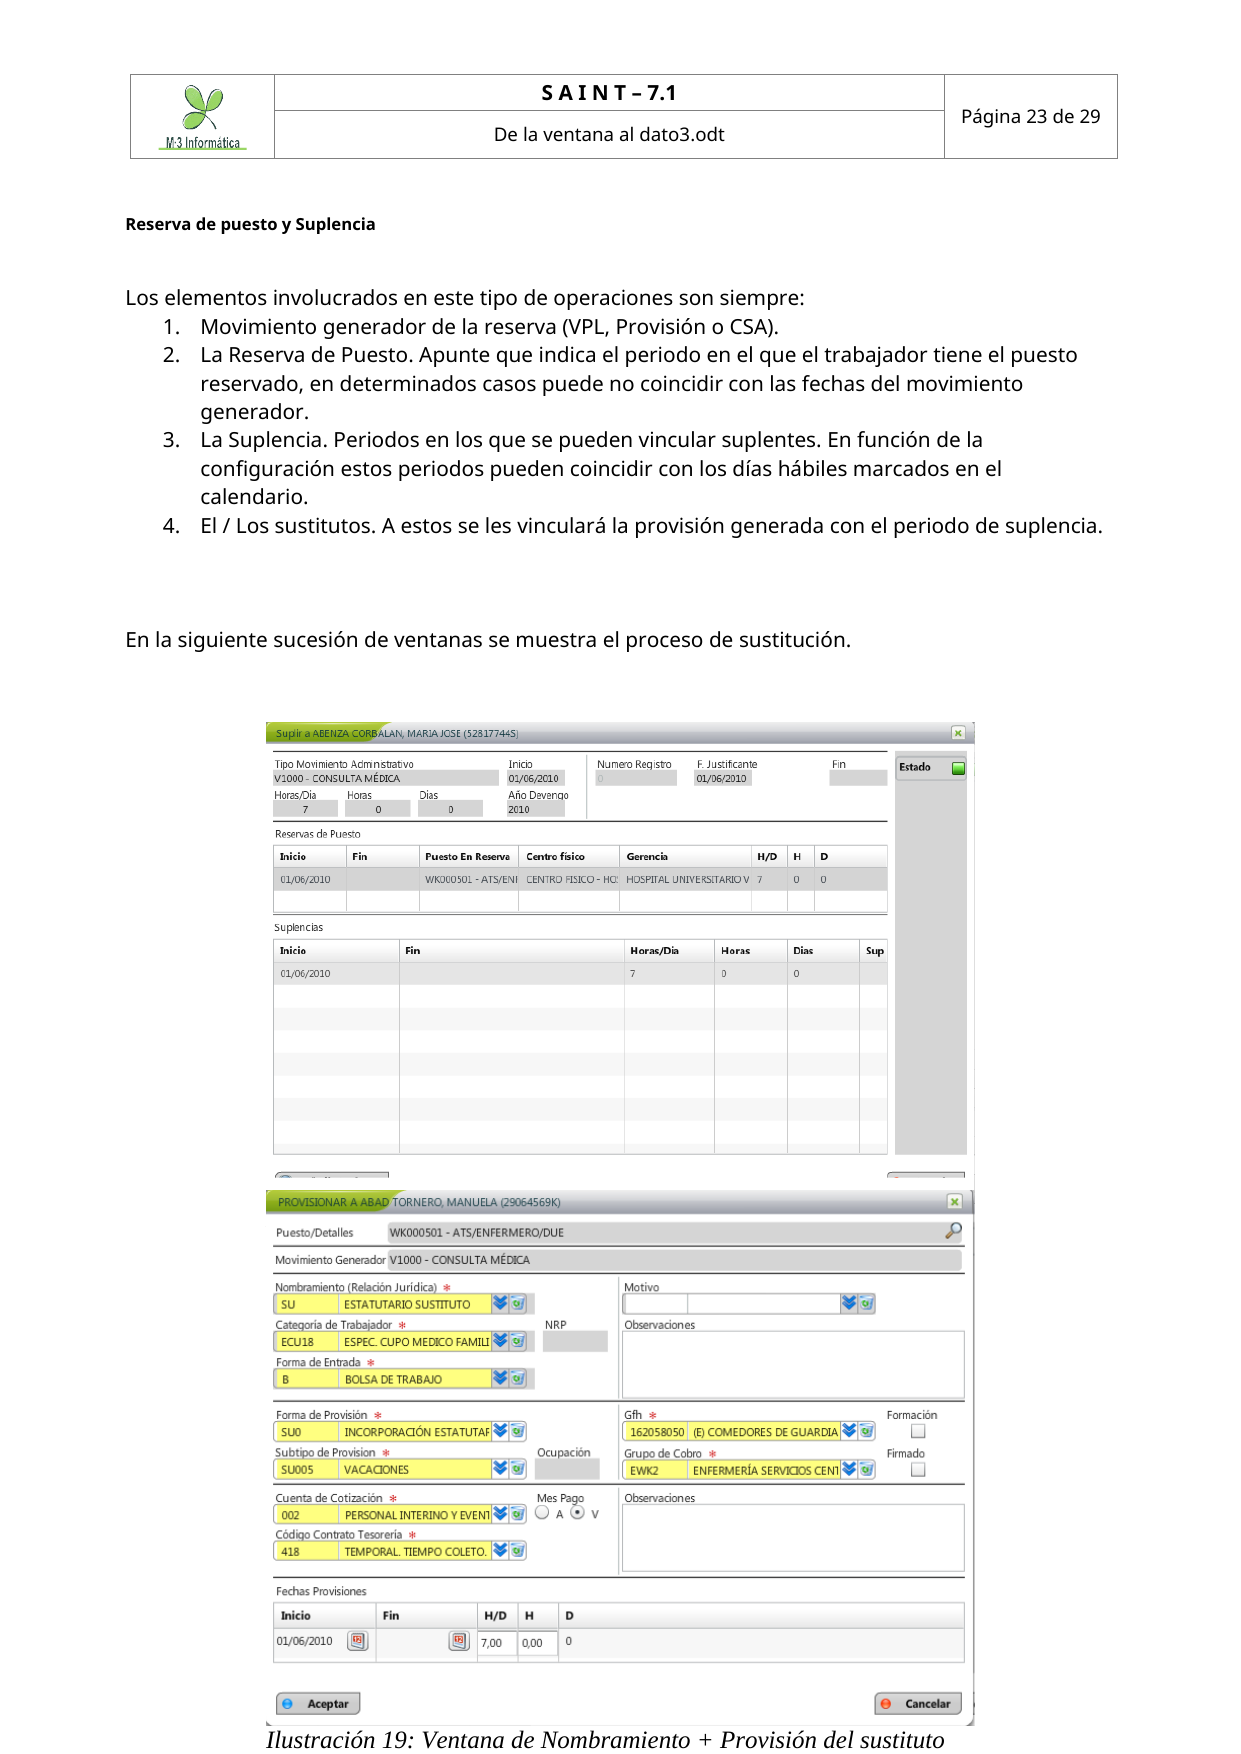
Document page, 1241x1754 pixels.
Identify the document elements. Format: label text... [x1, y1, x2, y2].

picture [266, 722, 975, 1726]
text Los elementos involucrados en este tipo de operaciones son siempre: [125, 283, 1115, 312]
subtitle Reserva de puesto y Suplencia [125, 213, 1115, 236]
list La Suplencia. Periodos en los que se pueden vincular suplentes. En función de la configuración estos periodos pueden coincidir con los días hábiles marcados en el calendario. [163, 426, 1115, 511]
list La Reserva de Puesto. Apunte que indica el periodo en el que el trabajador tiene el puesto reservado, en determinados casos puede no coincidir con las fechas del movimiento generador. [163, 340, 1115, 426]
text Ilustración 19: Ventana de Nombramiento + Provisión del sustituto [266, 1726, 974, 1754]
list El / Los sustitutos. A estos se les vinculará la provisión generada con el periodo de suplencia. [163, 511, 1115, 539]
text En la siguiente sucesión de ventanas se muestra el proceso de sustitución. [125, 625, 1115, 653]
picture [158, 83, 247, 150]
list Movimiento generador de la reserva (VPL, Provisión o CSA). [163, 312, 1115, 340]
